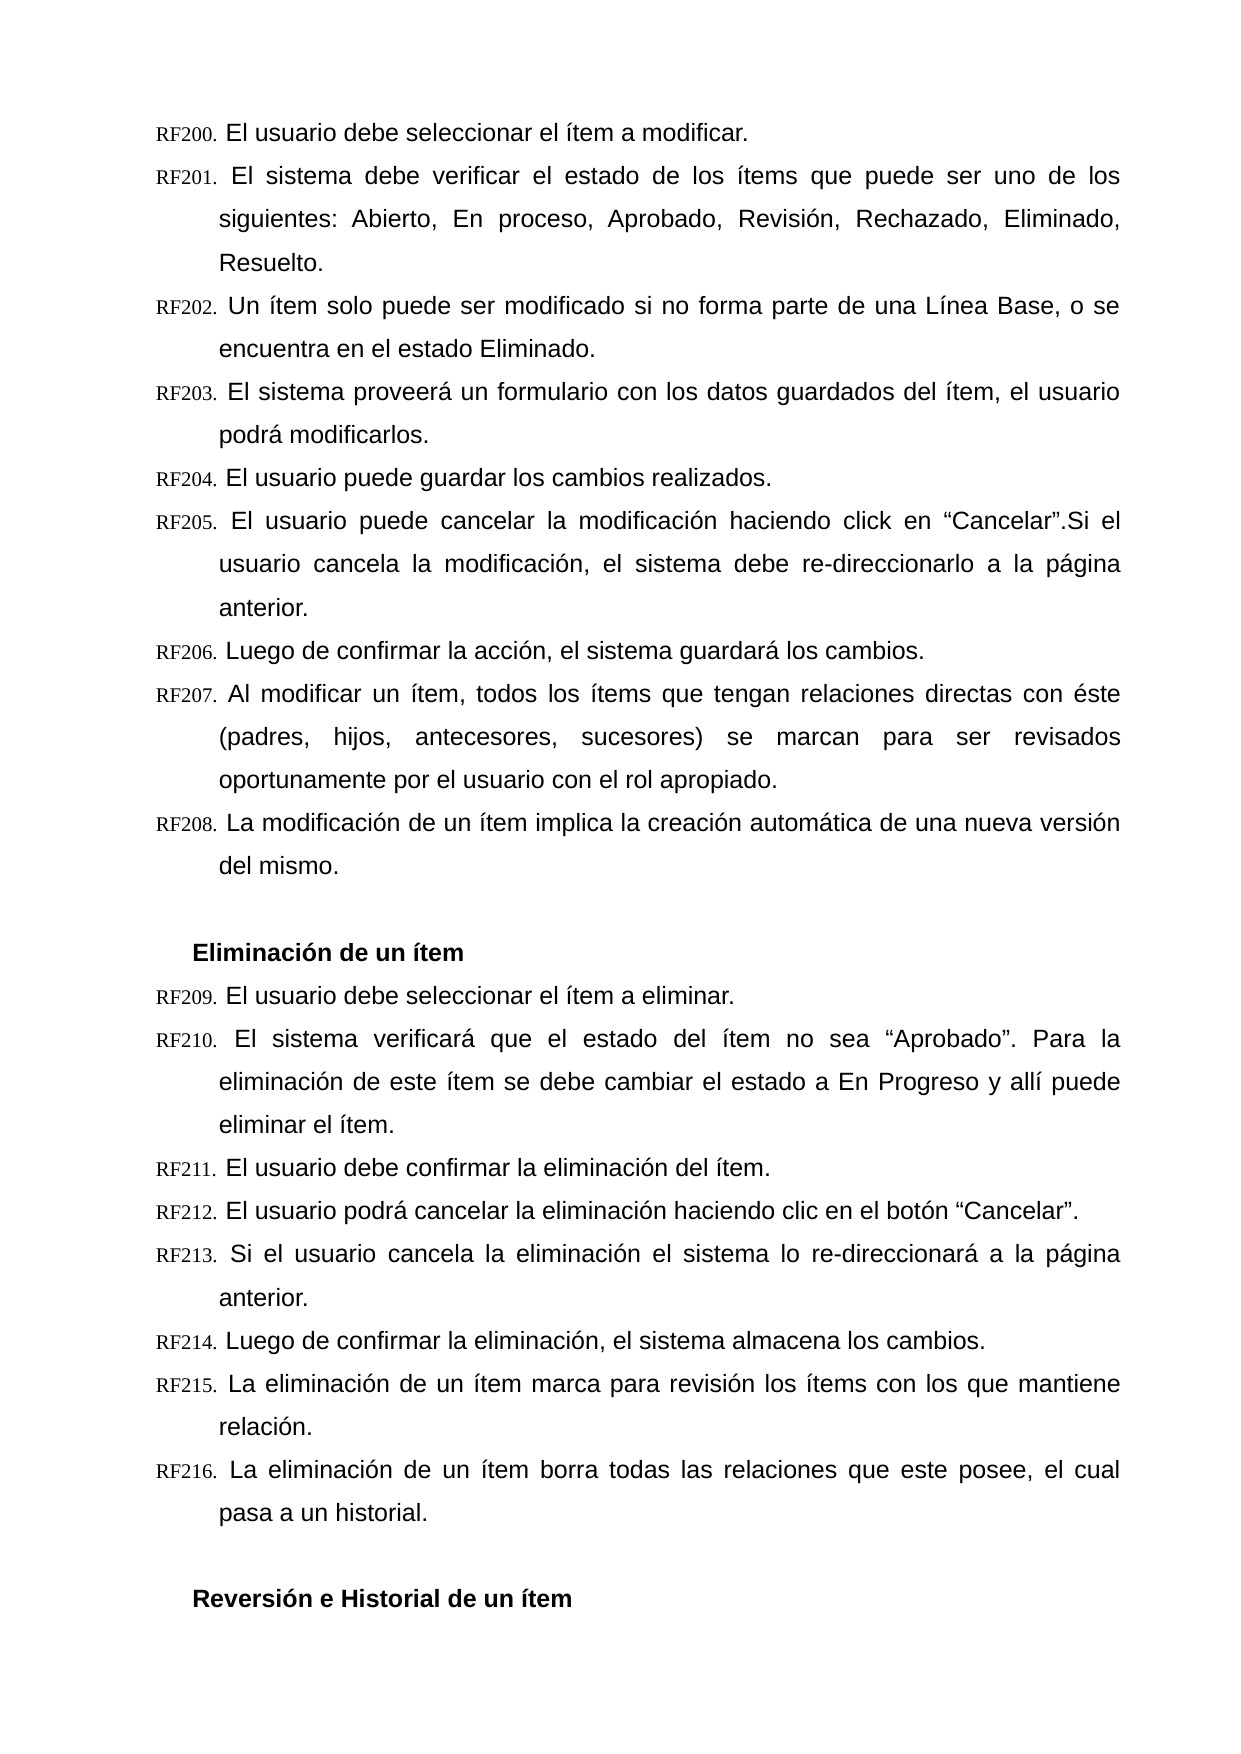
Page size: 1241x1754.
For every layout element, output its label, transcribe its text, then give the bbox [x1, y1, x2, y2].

list El sistema proveerá un formulario con los datos guardados del ítem, el usuario podrá modificarlos. [156, 377, 1122, 449]
list Luego de confirmar la eliminación, el sistema almacena los cambios. [156, 1326, 1122, 1354]
list El sistema verificará que el estado del ítem no sea “Aprobado”. Para la eliminación de este ítem se debe cambiar el estado a En Progreso y allí puede eliminar el ítem. [156, 1024, 1122, 1139]
text Eliminación de un ítem [118, 937, 1122, 966]
list El usuario podrá cancelar la eliminación haciendo clic en el botón “Cancelar”. [156, 1196, 1122, 1225]
list Luego de confirmar la acción, el sistema guardará los cambios. [156, 636, 1122, 664]
list Al modificar un ítem, todos los ítems que tengan relaciones directas con éste (padres, hijos, antecesores, sucesores) se marcan para ser revisados oportunamente por el usuario con el rol apropiado. [156, 679, 1122, 794]
list El usuario puede guardar los cambios realizados. [156, 463, 1122, 492]
list La eliminación de un ítem marca para revisión los ítems con los que mantiene relación. [156, 1369, 1122, 1441]
text Reversión e Historial de un ítem [118, 1584, 1122, 1613]
list Un ítem solo puede ser modificado si no forma parte de una Línea Base, o se encuentra en el estado Eliminado. [156, 291, 1122, 362]
list El usuario debe seleccionar el ítem a modificar. [156, 118, 1122, 147]
list El usuario debe seleccionar el ítem a eliminar. [156, 981, 1122, 1009]
list La modificación de un ítem implica la creación automática de una nueva versión del mismo. [156, 808, 1122, 880]
list El usuario puede cancelar la modificación haciendo click en “Cancelar”.Si el usuario cancela la modificación, el sistema debe re-direccionarlo a la página anterior. [156, 506, 1122, 621]
list El sistema debe verificar el estado de los ítems que puede ser uno de los siguientes: Abierto, En proceso, Aprobado, Revisión, Rechazado, Eliminado, Resuelto. [156, 161, 1122, 276]
list Si el usuario cancela la eliminación el sistema lo re-direccionará a la página anterior. [156, 1239, 1122, 1311]
list La eliminación de un ítem borra todas las relaciones que este posee, el cual pasa a un historial. [156, 1455, 1122, 1527]
list El usuario debe confirmar la eliminación del ítem. [156, 1153, 1122, 1182]
